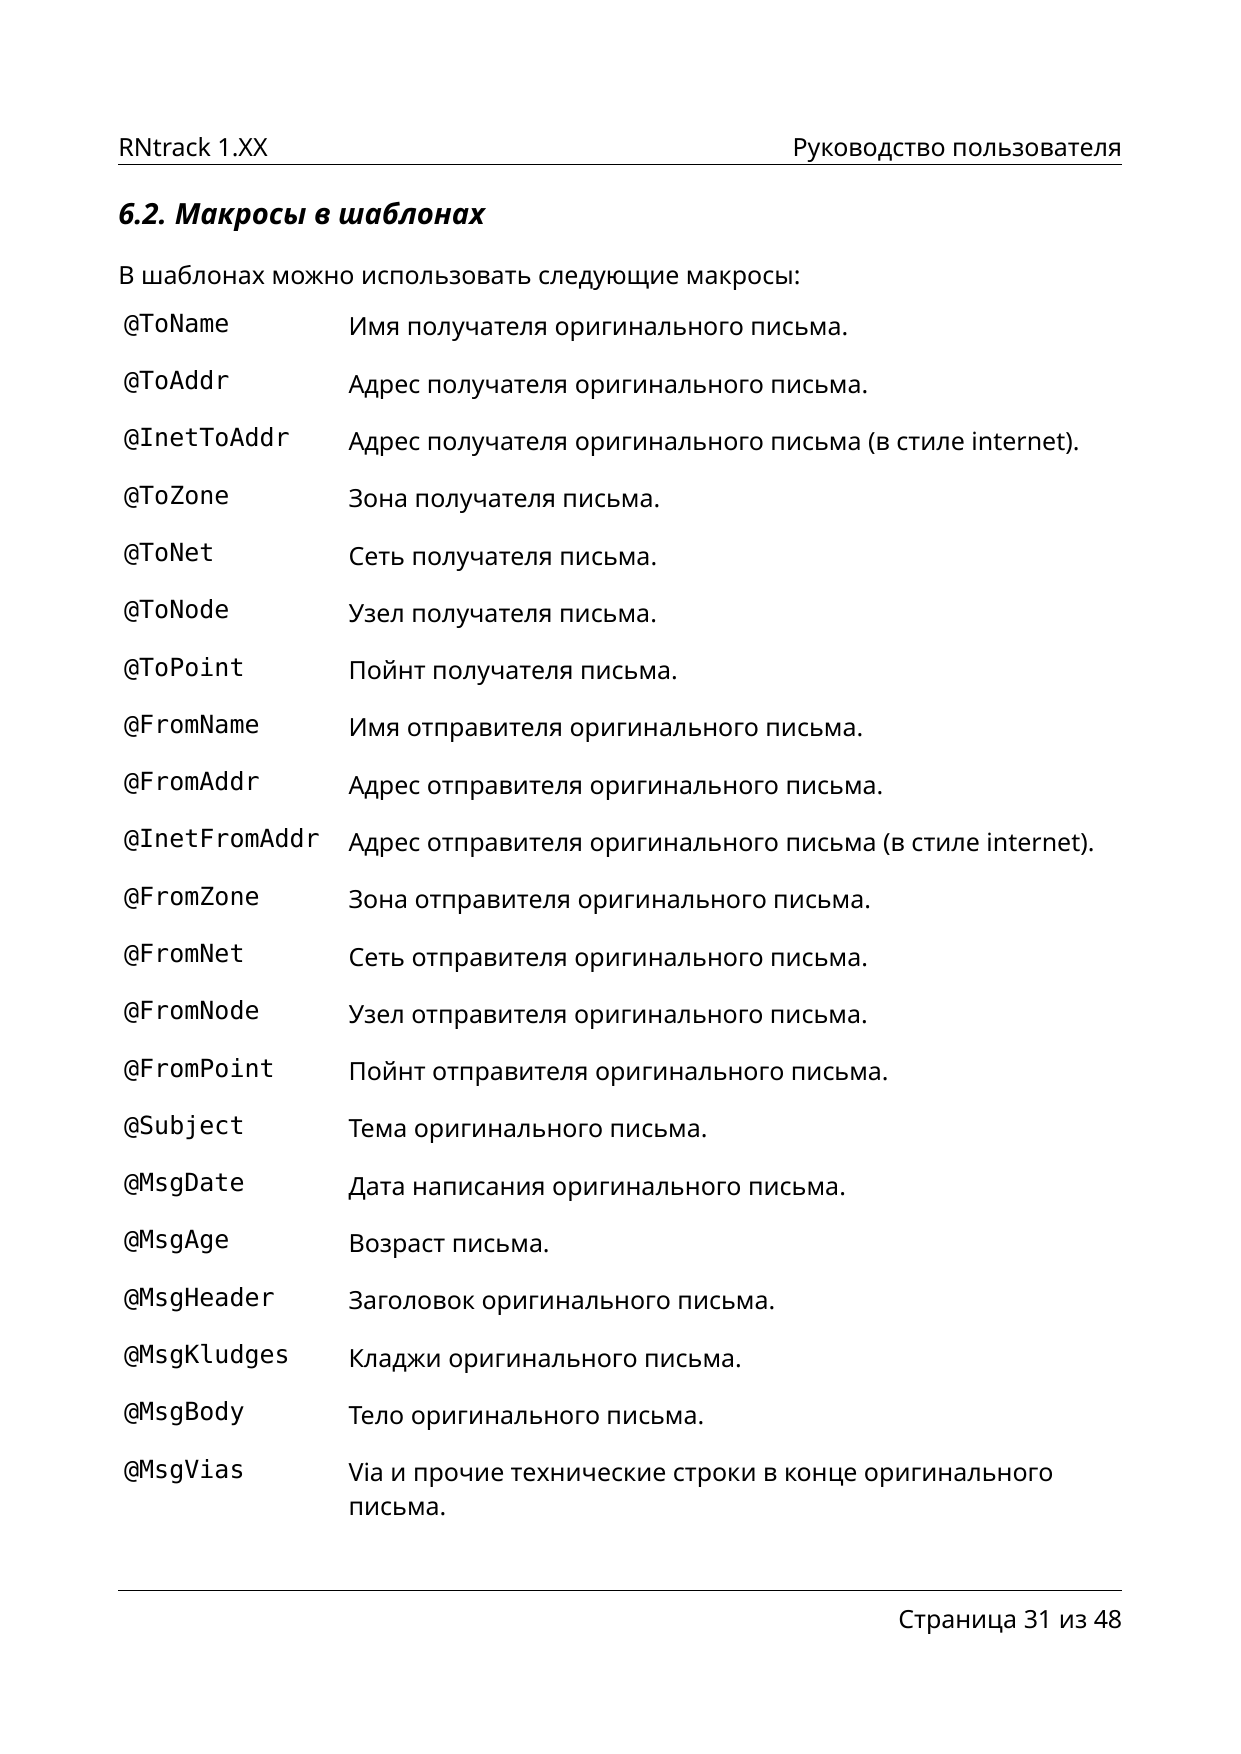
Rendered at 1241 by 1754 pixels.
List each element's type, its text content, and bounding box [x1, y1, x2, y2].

table_cell @FromPoint [118, 1036, 343, 1094]
table_cell @InetToAddr [118, 406, 343, 463]
table_header Имя получателя оригинального письма. [343, 292, 1122, 349]
table_cell @Subject [118, 1094, 343, 1151]
table_cell Via и прочие технические строки в конце оригинального письма. [343, 1438, 1122, 1529]
table_cell @FromNet [118, 922, 343, 979]
table_cell @FromZone [118, 865, 343, 922]
subtitle Макросы в шаблонах [118, 193, 1122, 233]
table_cell Имя отправителя оригинального письма. [343, 693, 1122, 750]
table_cell @MsgDate [118, 1151, 343, 1208]
table_cell Зона отправителя оригинального письма. [343, 865, 1122, 922]
table_cell @FromNode [118, 979, 343, 1036]
table_cell @MsgVias [118, 1438, 343, 1529]
table_cell @FromName [118, 693, 343, 750]
table_cell @ToNet [118, 521, 343, 578]
table_cell @InetFromAddr [118, 807, 343, 864]
table_cell Адрес отправителя оригинального письма (в стиле internet). [343, 807, 1122, 864]
table_cell Сеть получателя письма. [343, 521, 1122, 578]
table_cell Заголовок оригинального письма. [343, 1266, 1122, 1323]
table_cell Адрес получателя оригинального письма. [343, 349, 1122, 406]
table_cell @ToNode [118, 578, 343, 635]
text В шаблонах можно использовать следующие макросы: [118, 257, 1122, 292]
table_cell Возраст письма. [343, 1208, 1122, 1266]
table_cell Сеть отправителя оригинального письма. [343, 922, 1122, 979]
table_cell @MsgKludges [118, 1323, 343, 1380]
table_cell @FromAddr [118, 750, 343, 807]
table_cell @MsgHeader [118, 1266, 343, 1323]
table_cell Тело оригинального письма. [343, 1380, 1122, 1437]
table_cell Адрес отправителя оригинального письма. [343, 750, 1122, 807]
table_cell Тема оригинального письма. [343, 1094, 1122, 1151]
table_cell @MsgBody [118, 1380, 343, 1437]
table_cell Пойнт отправителя оригинального письма. [343, 1036, 1122, 1094]
table_cell @ToZone [118, 464, 343, 521]
table_cell @ToAddr [118, 349, 343, 406]
table_cell Дата написания оригинального письма. [343, 1151, 1122, 1208]
table_cell Узел отправителя оригинального письма. [343, 979, 1122, 1036]
table_cell @MsgAge [118, 1208, 343, 1266]
table_header @ToName [118, 292, 343, 349]
table_cell Узел получателя письма. [343, 578, 1122, 635]
table_cell @ToPoint [118, 635, 343, 693]
table_cell Адрес получателя оригинального письма (в стиле internet). [343, 406, 1122, 463]
table_cell Зона получателя письма. [343, 464, 1122, 521]
table_cell Кладжи оригинального письма. [343, 1323, 1122, 1380]
table_cell Пойнт получателя письма. [343, 635, 1122, 693]
